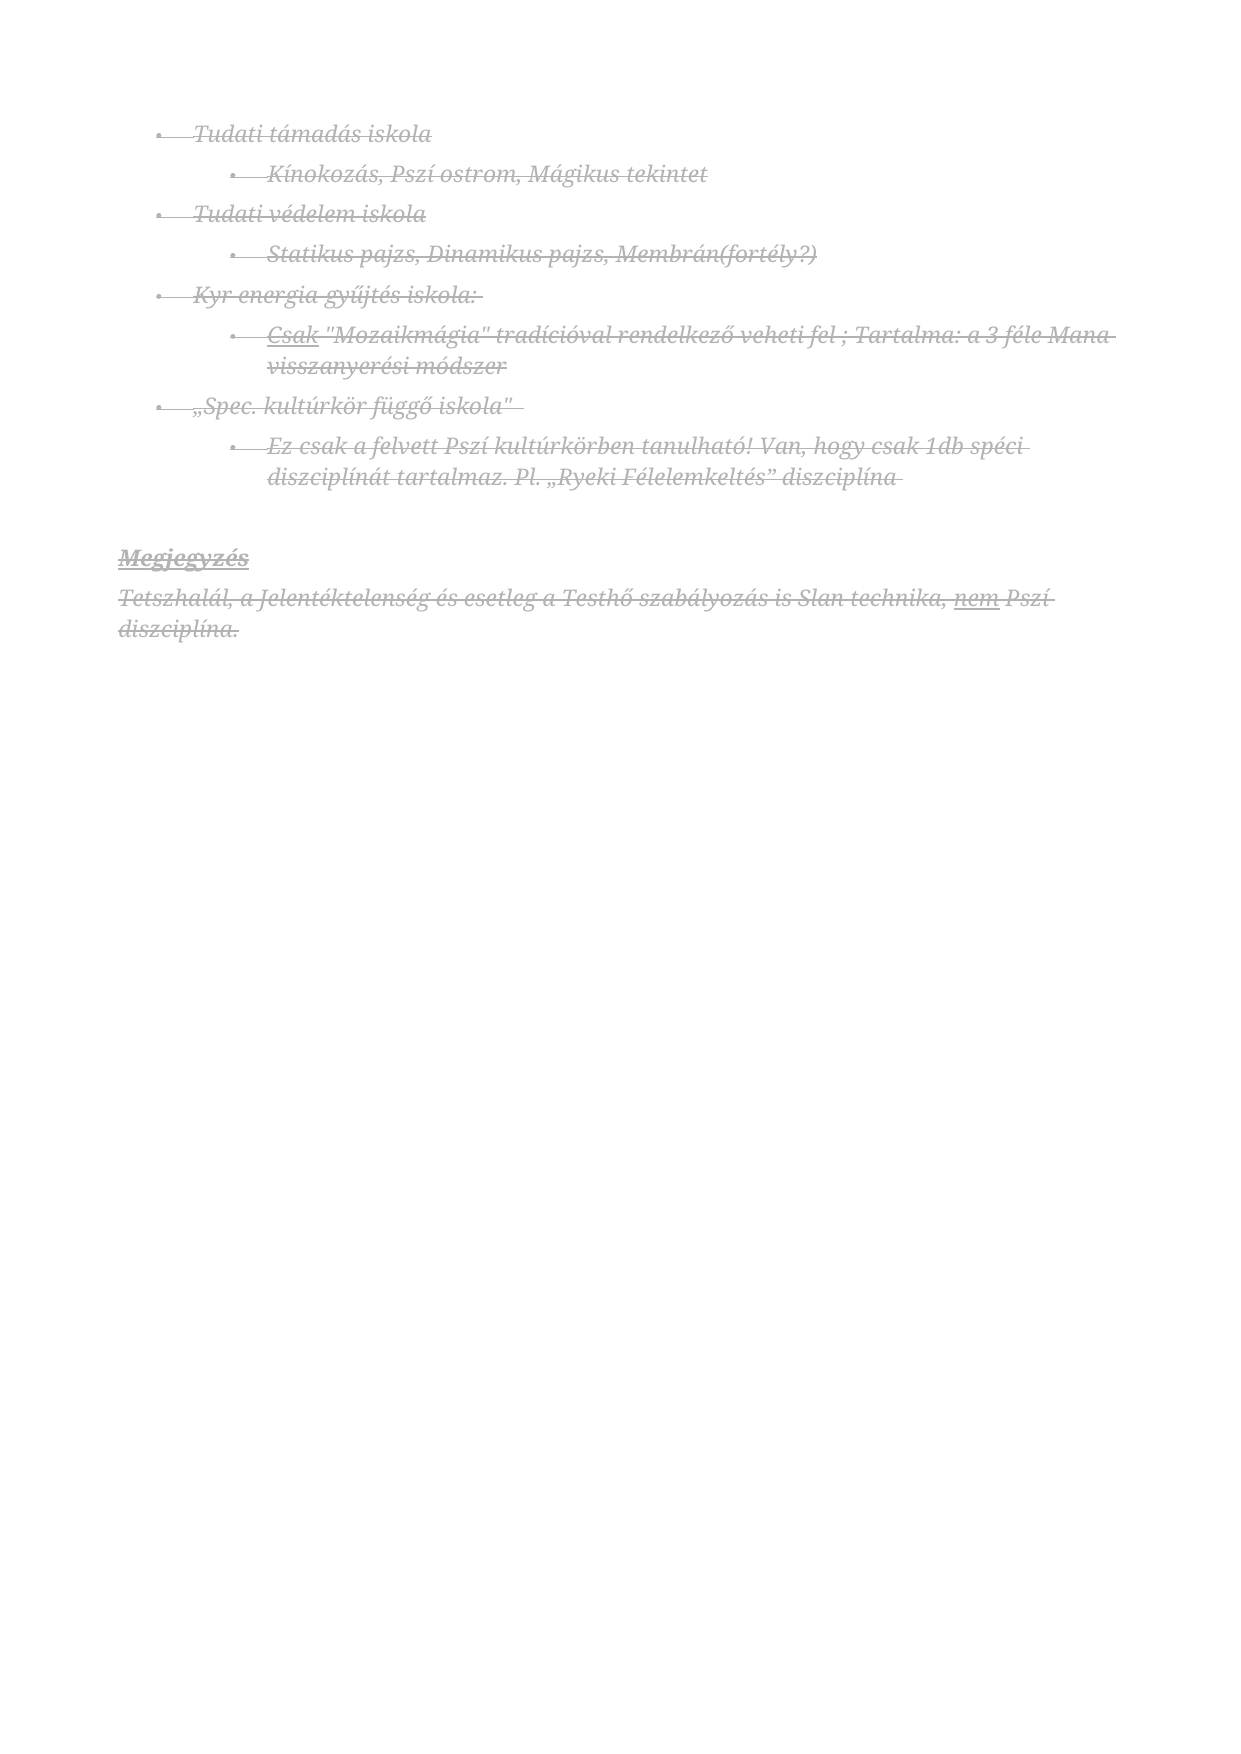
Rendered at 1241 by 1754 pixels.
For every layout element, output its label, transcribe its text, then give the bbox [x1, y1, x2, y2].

text -- [118, 1091, 1122, 1114]
text Tetszhalál, a Jelentéktelenség és esetleg a Testhő szabályozás is Slan technika, nem Pszí diszciplína. [118, 582, 1122, 644]
list Ez csak a felvett Pszí kultúrkörben tanulható! Van, hogy csak 1db spéci diszciplínát tartalmaz. Pl. „Ryeki Félelemkeltés” diszciplína [229, 430, 1122, 493]
list Statikus pajzs, Dinamikus pajzs, Membrán(fortély?) [229, 238, 1122, 270]
text Ezen dokumentum maga, továbbá részletei, vagy másolatai kizárólag a Creative Commons „Nevezd meg!-Ne add el!-Így add tovább! 2.5 Magyarország” Licenc feltételeinek megfelelően használható fel. [118, 1004, 1122, 1046]
text Creative Commons License [118, 986, 1122, 1004]
text (CC(BY-NC-SA)) Fekete Bálint, 2008 [118, 1069, 1122, 1091]
text -- [118, 967, 1122, 986]
list Tudati védelem iskola [156, 198, 1122, 229]
list Kyr energia-gyűjtés iskola: [156, 278, 1122, 310]
list Tudati támadás iskola [156, 118, 1122, 149]
list „Spec. kultúrkör függő iskola" [156, 390, 1122, 421]
text Ailtas, 2008 [118, 1046, 1122, 1069]
list Csak "Mozaikmágia" tradícióval rendelkező veheti fel ; Tartalma: a 3 féle Mana visszanyerési módszer [229, 319, 1122, 381]
text Megjegyzés [118, 542, 1122, 573]
list Kínokozás, Pszí ostrom, Mágikus tekintet [229, 158, 1122, 189]
